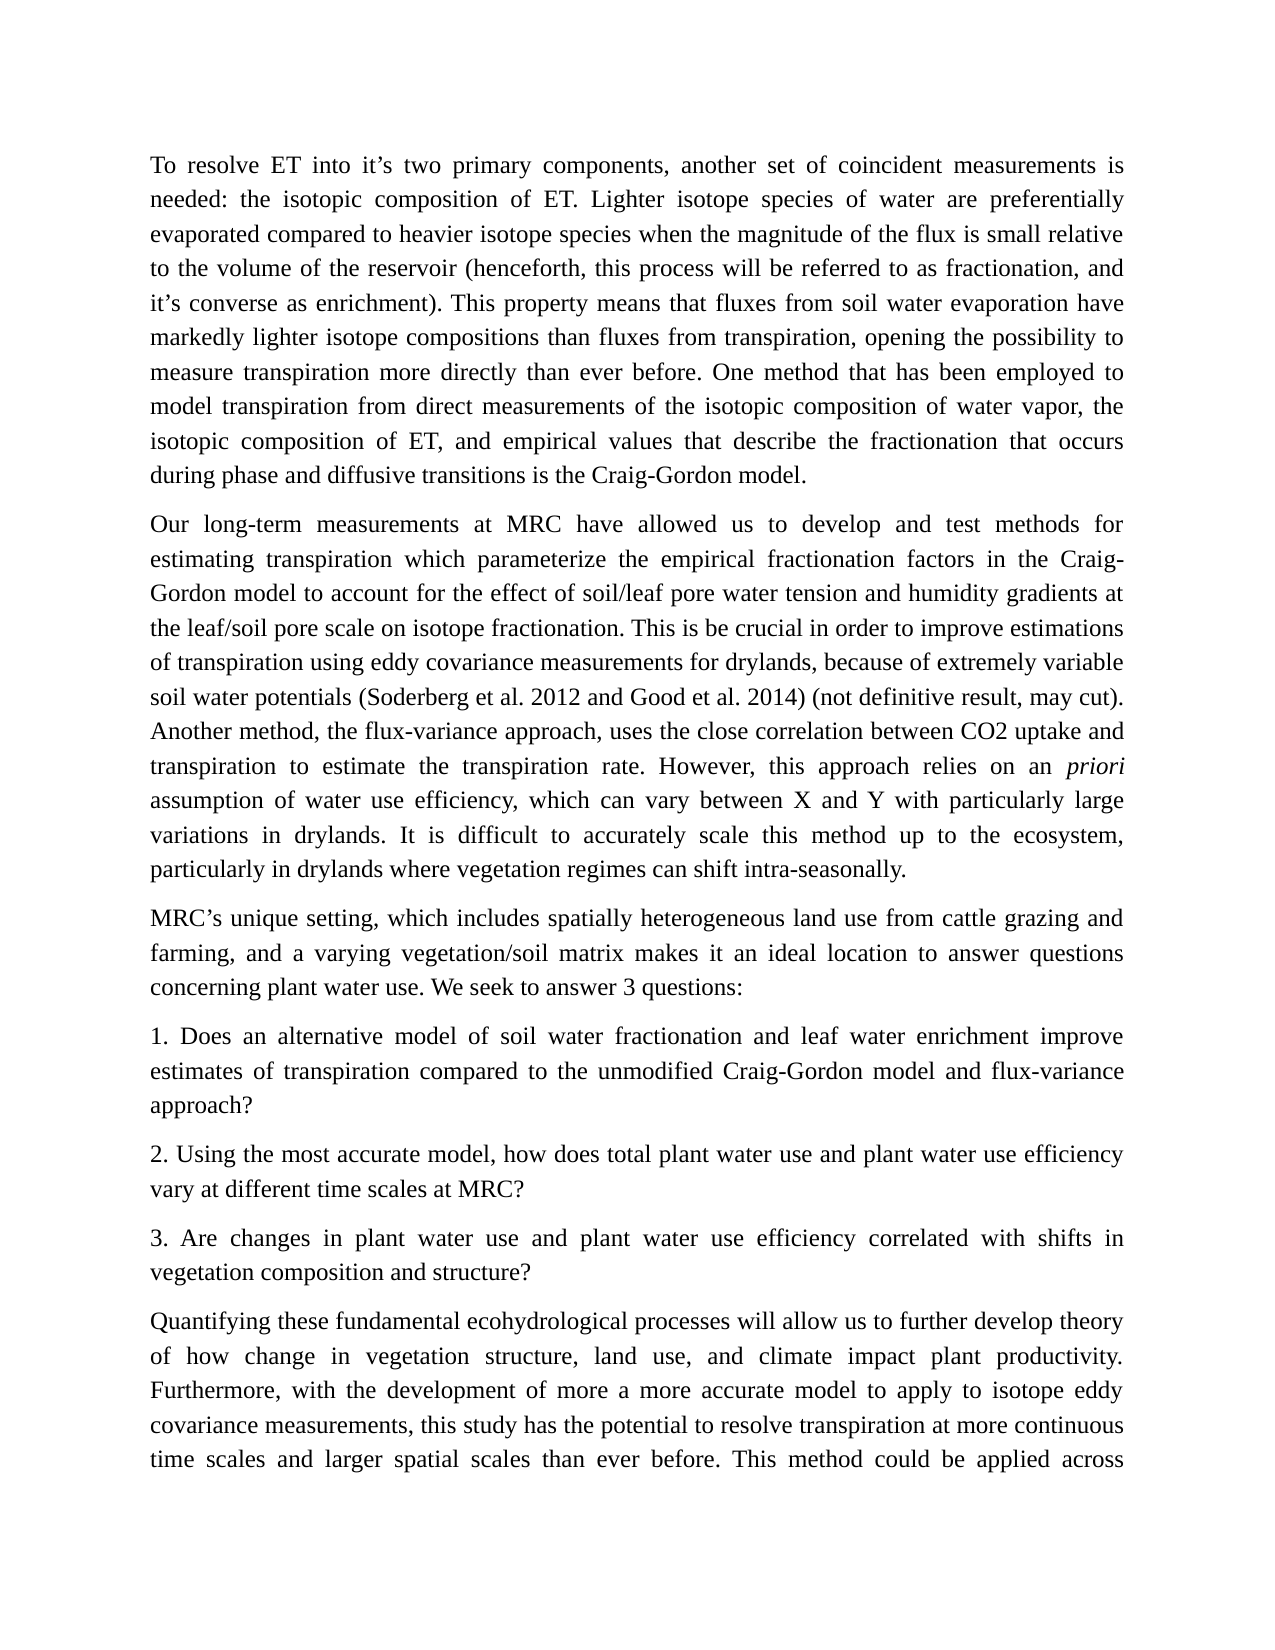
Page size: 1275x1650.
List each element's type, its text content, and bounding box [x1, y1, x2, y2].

text 1. Does an alternative model of soil water fractionation and leaf water enrichment improve estimates of transpiration compared to the unmodified Craig-Gordon model and flux-variance approach? [150, 1021, 1125, 1119]
text MRC’s unique setting, which includes spatially heterogeneous land use from cattle grazing and farming, and a varying vegetation/soil matrix makes it an ideal location to answer questions concerning plant water use. We seek to answer 3 questions: [150, 903, 1125, 1001]
text Our long-term measurements at MRC have allowed us to develop and test methods for estimating transpiration which parameterize the empirical fractionation factors in the Craig-Gordon model to account for the effect of soil/leaf pore water tension and humidity gradients at the leaf/soil pore scale on isotope fractionation. This is be crucial in order to improve estimations of transpiration using eddy covariance measurements for drylands, because of extremely variable soil water potentials (Soderberg et al. 2012 and Good et al. 2014) (not definitive result, may cut). Another method, the flux-variance approach, uses the close correlation between CO2 uptake and transpiration to estimate the transpiration rate. However, this approach relies on an priori assumption of water use efficiency, which can vary between X and Y with particularly large variations in drylands. It is difficult to accurately scale this method up to the ecosystem, particularly in drylands where vegetation regimes can shift intra-seasonally. [150, 509, 1125, 883]
text Quantifying these fundamental ecohydrological processes will allow us to further develop theory of how change in vegetation structure, land use, and climate impact plant productivity. Furthermore, with the development of more a more accurate model to apply to isotope eddy covariance measurements, this study has the potential to resolve transpiration at more continuous time scales and larger spatial scales than ever before. This method could be applied across [150, 1306, 1125, 1473]
text To resolve ET into it’s two primary components, another set of coincident measurements is needed: the isotopic composition of ET. Lighter isotope species of water are preferentially evaporated compared to heavier isotope species when the magnitude of the flux is small relative to the volume of the reservoir (henceforth, this process will be referred to as fractionation, and it’s converse as enrichment). This property means that fluxes from soil water evaporation have markedly lighter isotope compositions than fluxes from transpiration, opening the possibility to measure transpiration more directly than ever before. One method that has been employed to model transpiration from direct measurements of the isotopic composition of water vapor, the isotopic composition of ET, and empirical values that describe the fractionation that occurs during phase and diffusive transitions is the Craig-Gordon model. [150, 150, 1125, 489]
text 3. Are changes in plant water use and plant water use efficiency correlated with shifts in vegetation composition and structure? [150, 1223, 1125, 1286]
text 2. Using the most accurate model, how does total plant water use and plant water use efficiency vary at different time scales at MRC? [150, 1139, 1125, 1202]
